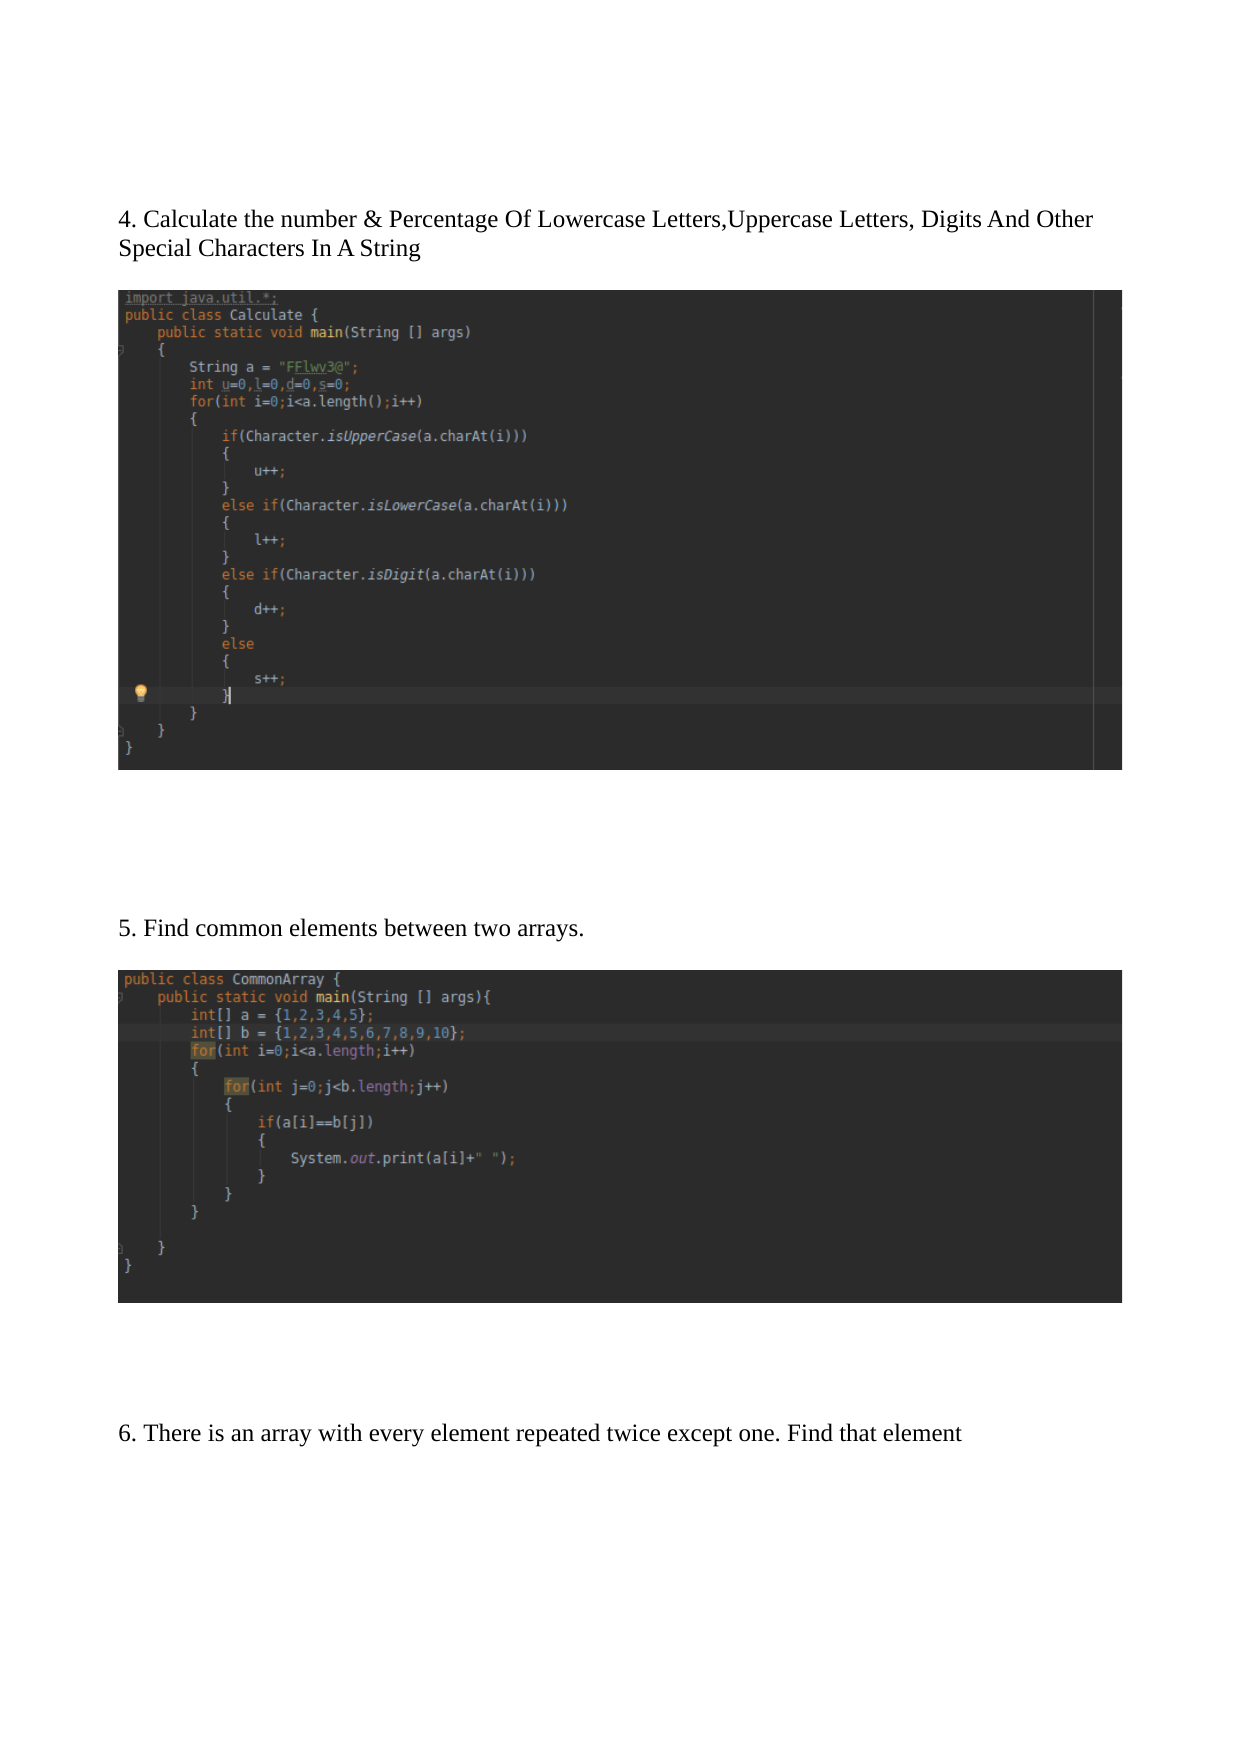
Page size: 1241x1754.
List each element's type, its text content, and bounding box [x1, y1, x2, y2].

text 4. Calculate the number & Percentage Of Lowercase Letters,Uppercase Letters, Digits And Other Special Characters In A String [118, 204, 1122, 262]
picture [118, 290, 1123, 770]
picture [118, 970, 1123, 1303]
text 5. Find common elements between two arrays. [118, 913, 1122, 942]
text 6. There is an array with every element repeated twice except one. Find that element [118, 1418, 1122, 1447]
